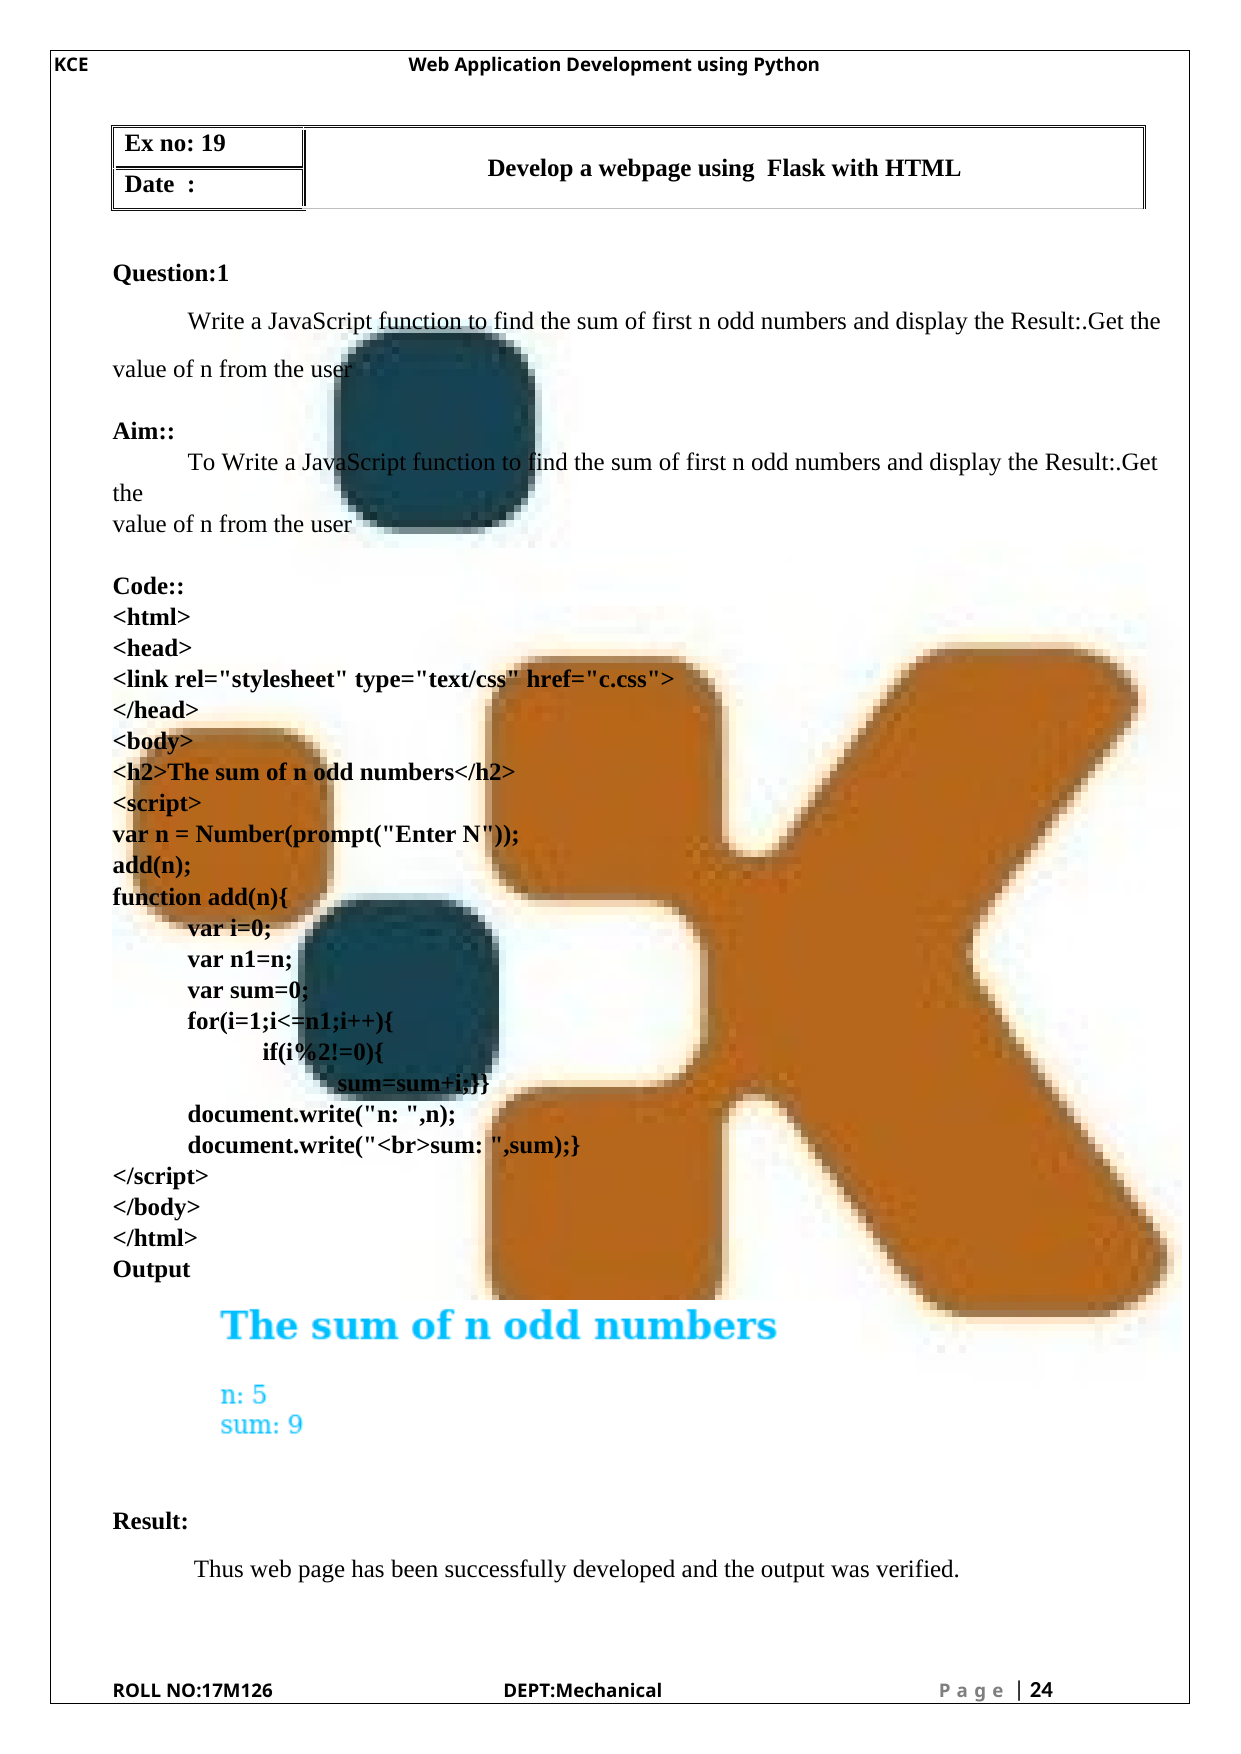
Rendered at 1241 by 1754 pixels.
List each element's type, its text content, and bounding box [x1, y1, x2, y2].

text for(i=1;i<=n1;i++){ [112, 1006, 1181, 1034]
text <link rel="stylesheet" type="text/css" href="c.css"> [112, 664, 1181, 693]
text add(n); [112, 851, 1181, 879]
text function add(n){ [112, 882, 1181, 910]
text <body> [112, 726, 1181, 755]
text Thus web page has been successfully developed and the output was verified. [112, 1554, 1181, 1583]
text <html> [112, 602, 1181, 631]
text </head> [112, 695, 1181, 724]
text Write a JavaScript function to find the sum of first n odd numbers and display the Result:.Get the [112, 306, 1181, 335]
text To Write a JavaScript function to find the sum of first n odd numbers and display the Result:.Get the [112, 447, 1181, 507]
text var n = Number(prompt("Enter N")); [112, 819, 1181, 848]
text Output [112, 1254, 1181, 1283]
text value of n from the user [112, 509, 1181, 538]
table_cell Date : [114, 166, 304, 208]
text var sum=0; [112, 975, 1181, 1003]
text </html> [112, 1223, 1181, 1252]
text Code:: [112, 571, 1181, 600]
text Result: [112, 1506, 1181, 1535]
text document.write("<br>sum: ",sum);} [112, 1130, 1181, 1159]
text if(i%2!=0){ [112, 1037, 1181, 1066]
text var n1=n; [112, 944, 1181, 972]
picture [112, 319, 1182, 1459]
text value of n from the user [112, 354, 1181, 383]
text <script> [112, 788, 1181, 817]
text Question:1 [112, 258, 1181, 287]
text var i=0; [112, 913, 1181, 941]
text </script> [112, 1161, 1181, 1190]
text document.write("n: ",n); [112, 1099, 1181, 1128]
text Aim:: [112, 416, 1181, 445]
table_header Ex no: 19 [113, 126, 304, 166]
text </body> [112, 1192, 1181, 1221]
text <head> [112, 633, 1181, 662]
table_header Develop a webpage using Flask with HTML [304, 128, 1143, 208]
text sum=sum+i;}} [112, 1068, 1181, 1097]
text <h2>The sum of n odd numbers</h2> [112, 757, 1181, 786]
